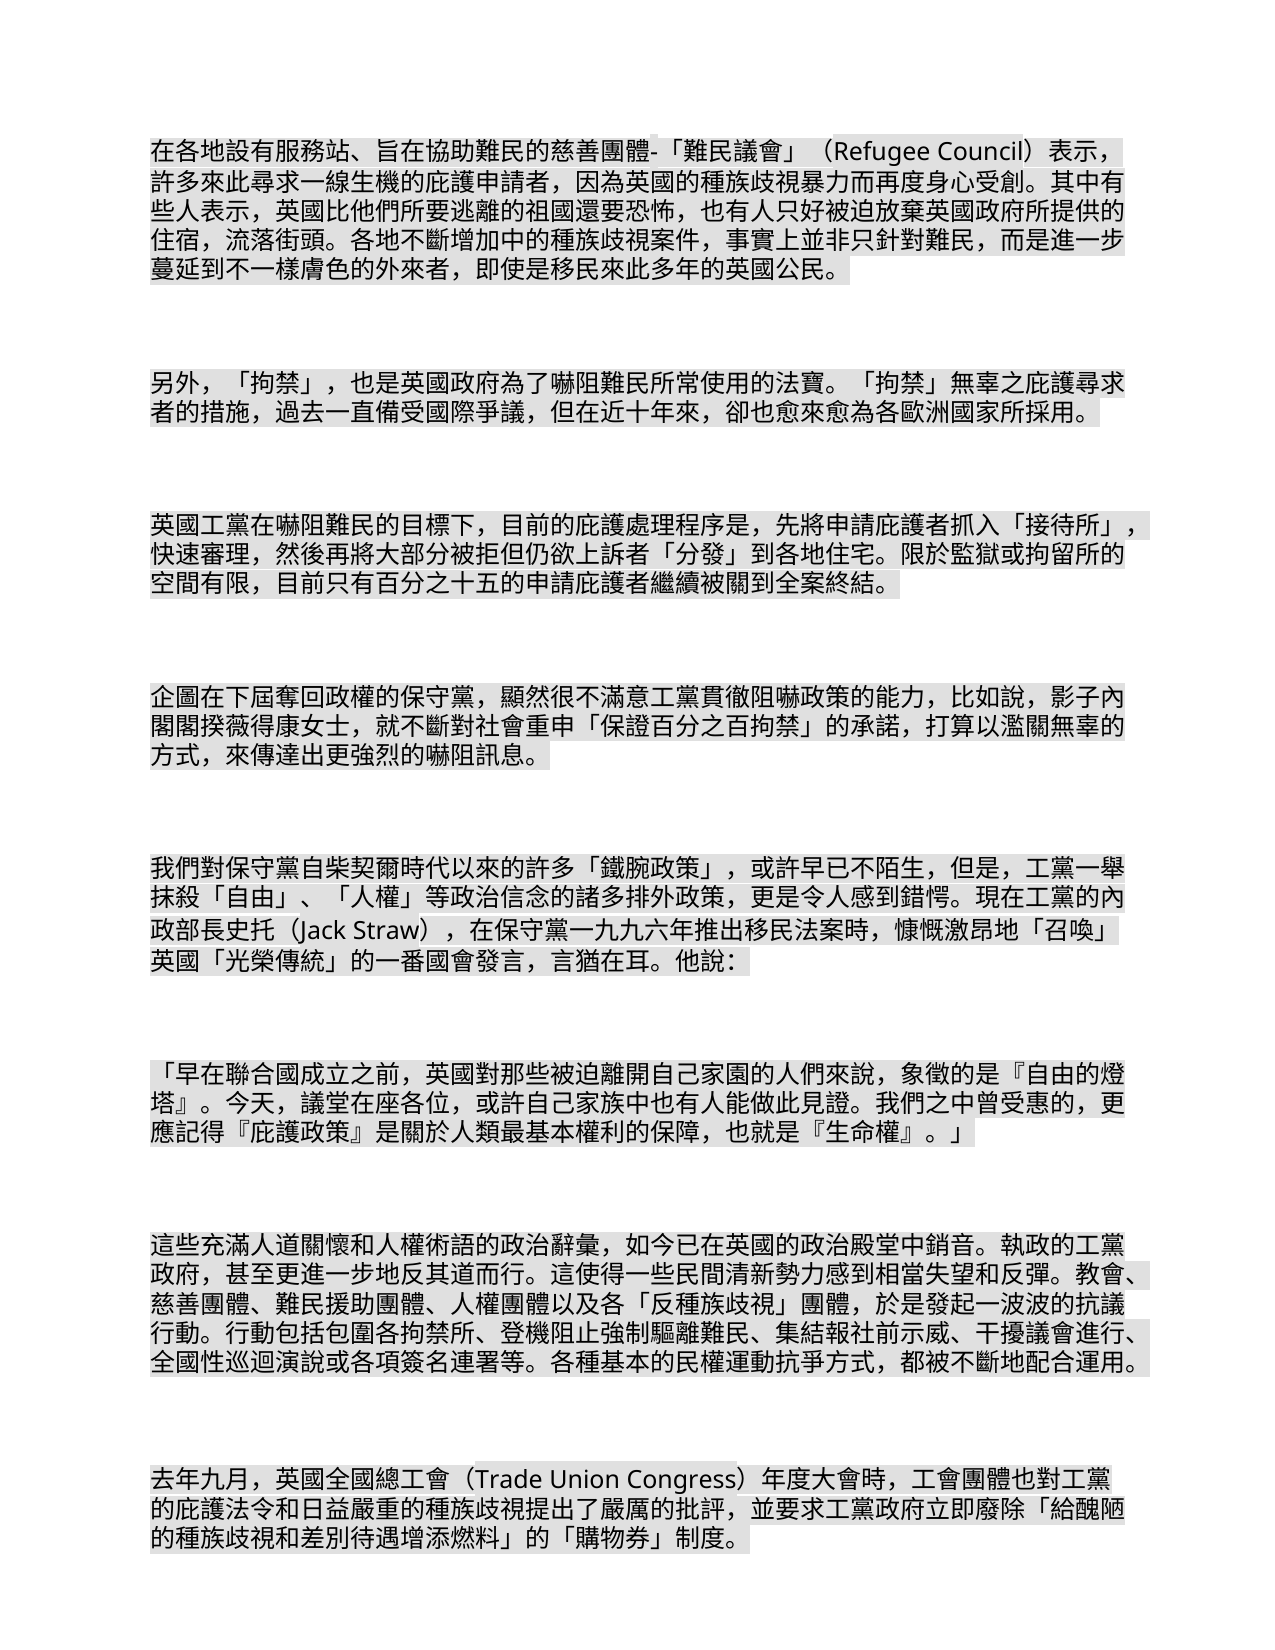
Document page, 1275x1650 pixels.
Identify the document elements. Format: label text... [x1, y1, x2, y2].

text 去年九月，英國全國總工會（Trade Union Congress）年度大會時，工會團體也對工黨的庇護法令和日益嚴重的種族歧視提出了嚴厲的批評，並要求工黨政府立即廢除「給醜陋的種族歧視和差別待遇增添燃料」的「購物券」制度。 [150, 1461, 1125, 1554]
text 英國工黨在嚇阻難民的目標下，目前的庇護處理程序是，先將申請庇護者抓入「接待所」，快速審理，然後再將大部分被拒但仍欲上訴者「分發」到各地住宅。限於監獄或拘留所的空間有限，目前只有百分之十五的申請庇護者繼續被關到全案終結。 [150, 511, 1125, 599]
text 我們對保守黨自柴契爾時代以來的許多「鐵腕政策」，或許早已不陌生，但是，工黨一舉抹殺「自由」、「人權」等政治信念的諸多排外政策，更是令人感到錯愕。現在工黨的內政部長史托（Jack Straw），在保守黨一九九六年推出移民法案時，慷慨激昂地「召喚」英國「光榮傳統」的一番國會發言，言猶在耳。他說： [150, 854, 1125, 976]
text 另外，「拘禁」，也是英國政府為了嚇阻難民所常使用的法寶。「拘禁」無辜之庇護尋求者的措施，過去一直備受國際爭議，但在近十年來，卻也愈來愈為各歐洲國家所採用。 [150, 369, 1125, 427]
text 「早在聯合國成立之前，英國對那些被迫離開自己家園的人們來說，象徵的是『自由的燈塔』。今天，議堂在座各位，或許自己家族中也有人能做此見證。我們之中曾受惠的，更應記得『庇護政策』是關於人類最基本權利的保障，也就是『生命權』。」 [150, 1060, 1125, 1147]
text 這些充滿人道關懷和人權術語的政治辭彙，如今已在英國的政治殿堂中銷音。執政的工黨政府，甚至更進一步地反其道而行。這使得一些民間清新勢力感到相當失望和反彈。教會、慈善團體、難民援助團體、人權團體以及各「反種族歧視」團體，於是發起一波波的抗議行動。行動包括包圍各拘禁所、登機阻止強制驅離難民、集結報社前示威、干擾議會進行、全國性巡迴演說或各項簽名連署等。各種基本的民權運動抗爭方式，都被不斷地配合運用。 [150, 1232, 1125, 1377]
text 企圖在下屆奪回政權的保守黨，顯然很不滿意工黨貫徹阻嚇政策的能力，比如說，影子內閣閣揆薇得康女士，就不斷對社會重申「保證百分之百拘禁」的承諾，打算以濫關無辜的方式，來傳達出更強烈的嚇阻訊息。 [150, 683, 1125, 770]
text 在各地設有服務站、旨在協助難民的慈善團體-「難民議會」（Refugee Council）表示，許多來此尋求一線生機的庇護申請者，因為英國的種族歧視暴力而再度身心受創。其中有些人表示，英國比他們所要逃離的祖國還要恐怖，也有人只好被迫放棄英國政府所提供的住宿，流落街頭。各地不斷增加中的種族歧視案件，事實上並非只針對難民，而是進一步蔓延到不一樣膚色的外來者，即使是移民來此多年的英國公民。 [150, 134, 1125, 285]
